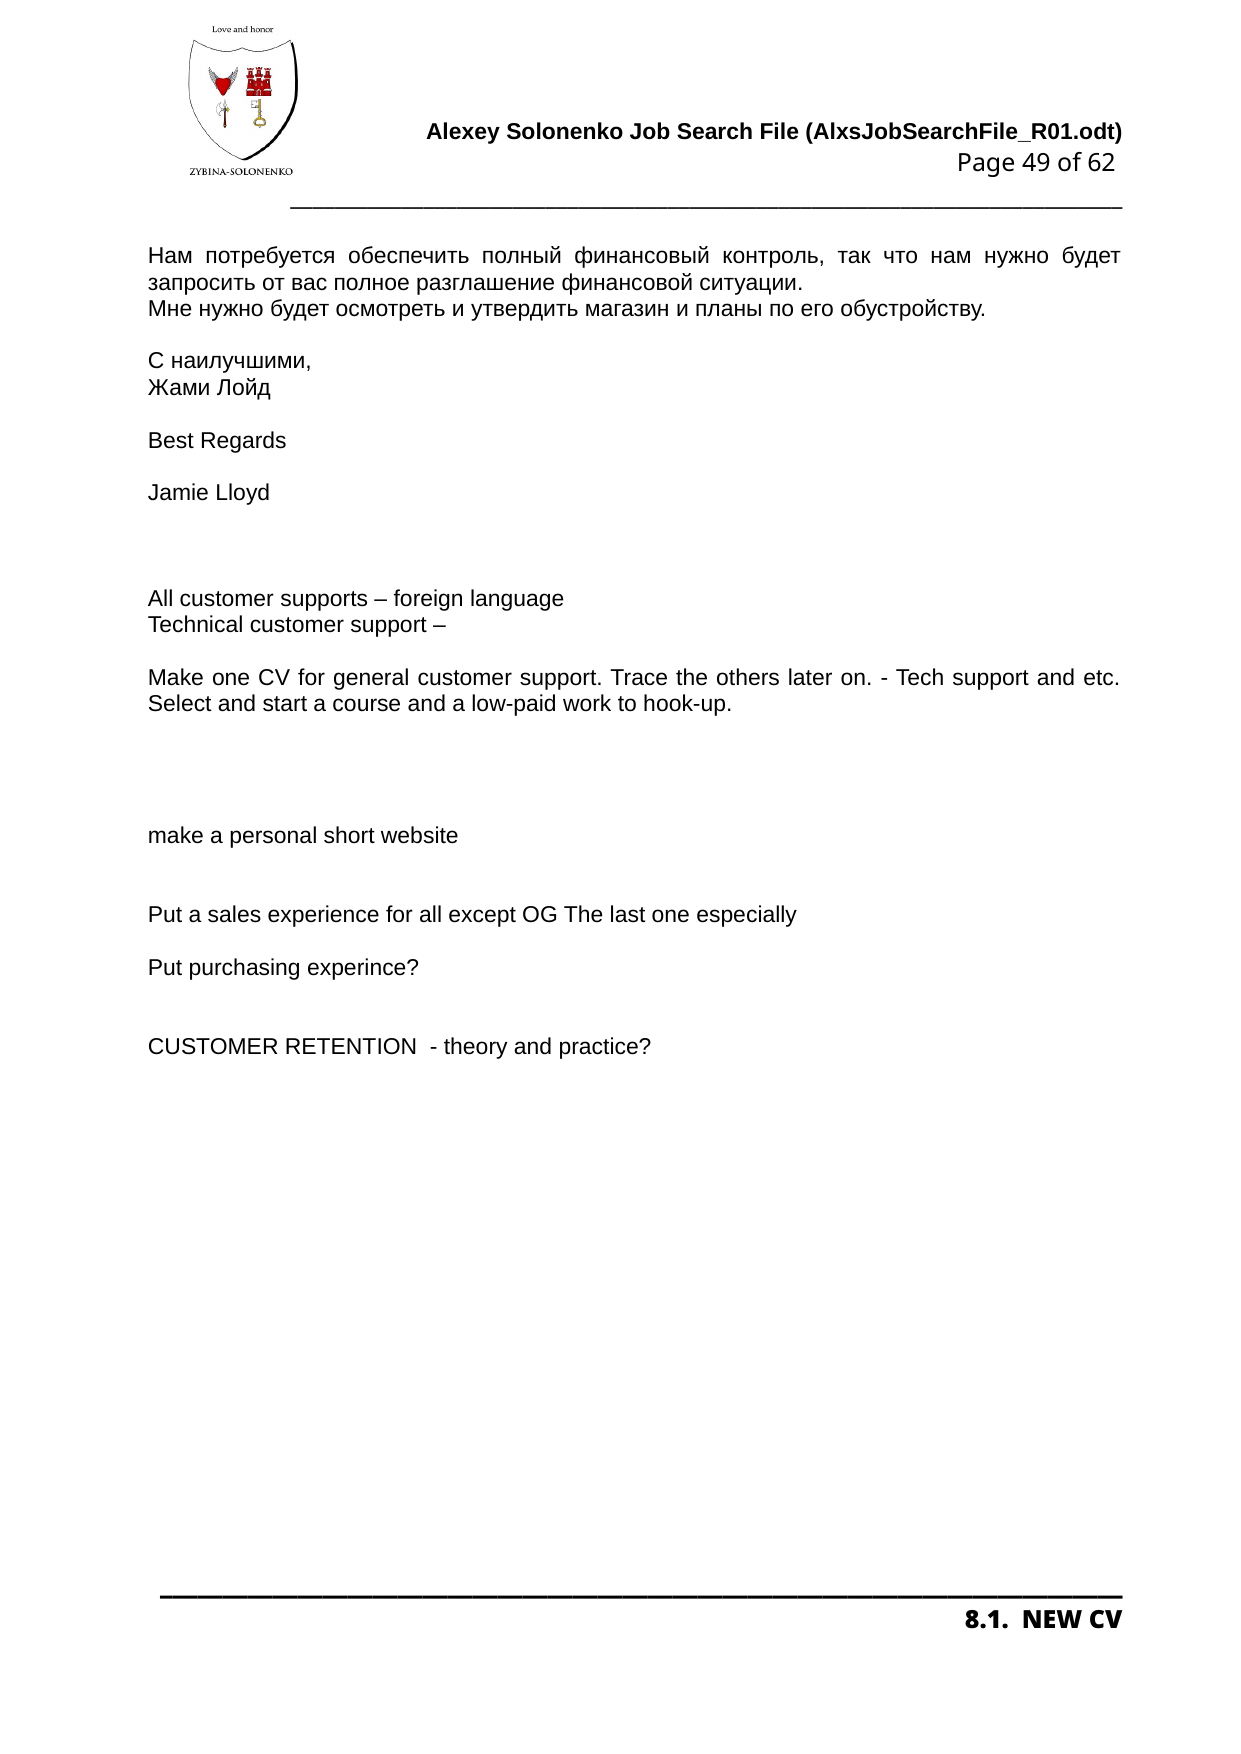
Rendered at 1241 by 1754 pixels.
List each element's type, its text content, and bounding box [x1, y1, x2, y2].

text Jamie Lloyd [148, 479, 1122, 506]
text Мне нужно будет осмотреть и утвердить магазин и планы по его обустройству. [148, 295, 1122, 321]
text Put a sales experience for all except OG The last one especially [148, 901, 1122, 927]
text Make one CV for general customer support. Trace the others later on. - Tech support and etc. Select and start a course and a low-paid work to hook-up. [148, 664, 1122, 716]
text Нам потребуется обеспечить полный финансовый контроль, так что нам нужно будет запросить от вас полное разглашение финансовой ситуации. [148, 242, 1122, 295]
text Put purchasing experince? [148, 954, 1122, 980]
text С наилучшими, [148, 347, 1122, 374]
picture [185, 22, 303, 186]
text make a personal short website [148, 822, 1122, 848]
text Жами Лойд [148, 374, 1122, 400]
text Technical customer support – [148, 611, 1122, 637]
text Best Regards [148, 427, 1122, 453]
text CUSTOMER RETENTION - theory and practice? [148, 1033, 1122, 1059]
text All customer supports – foreign language [148, 585, 1122, 611]
